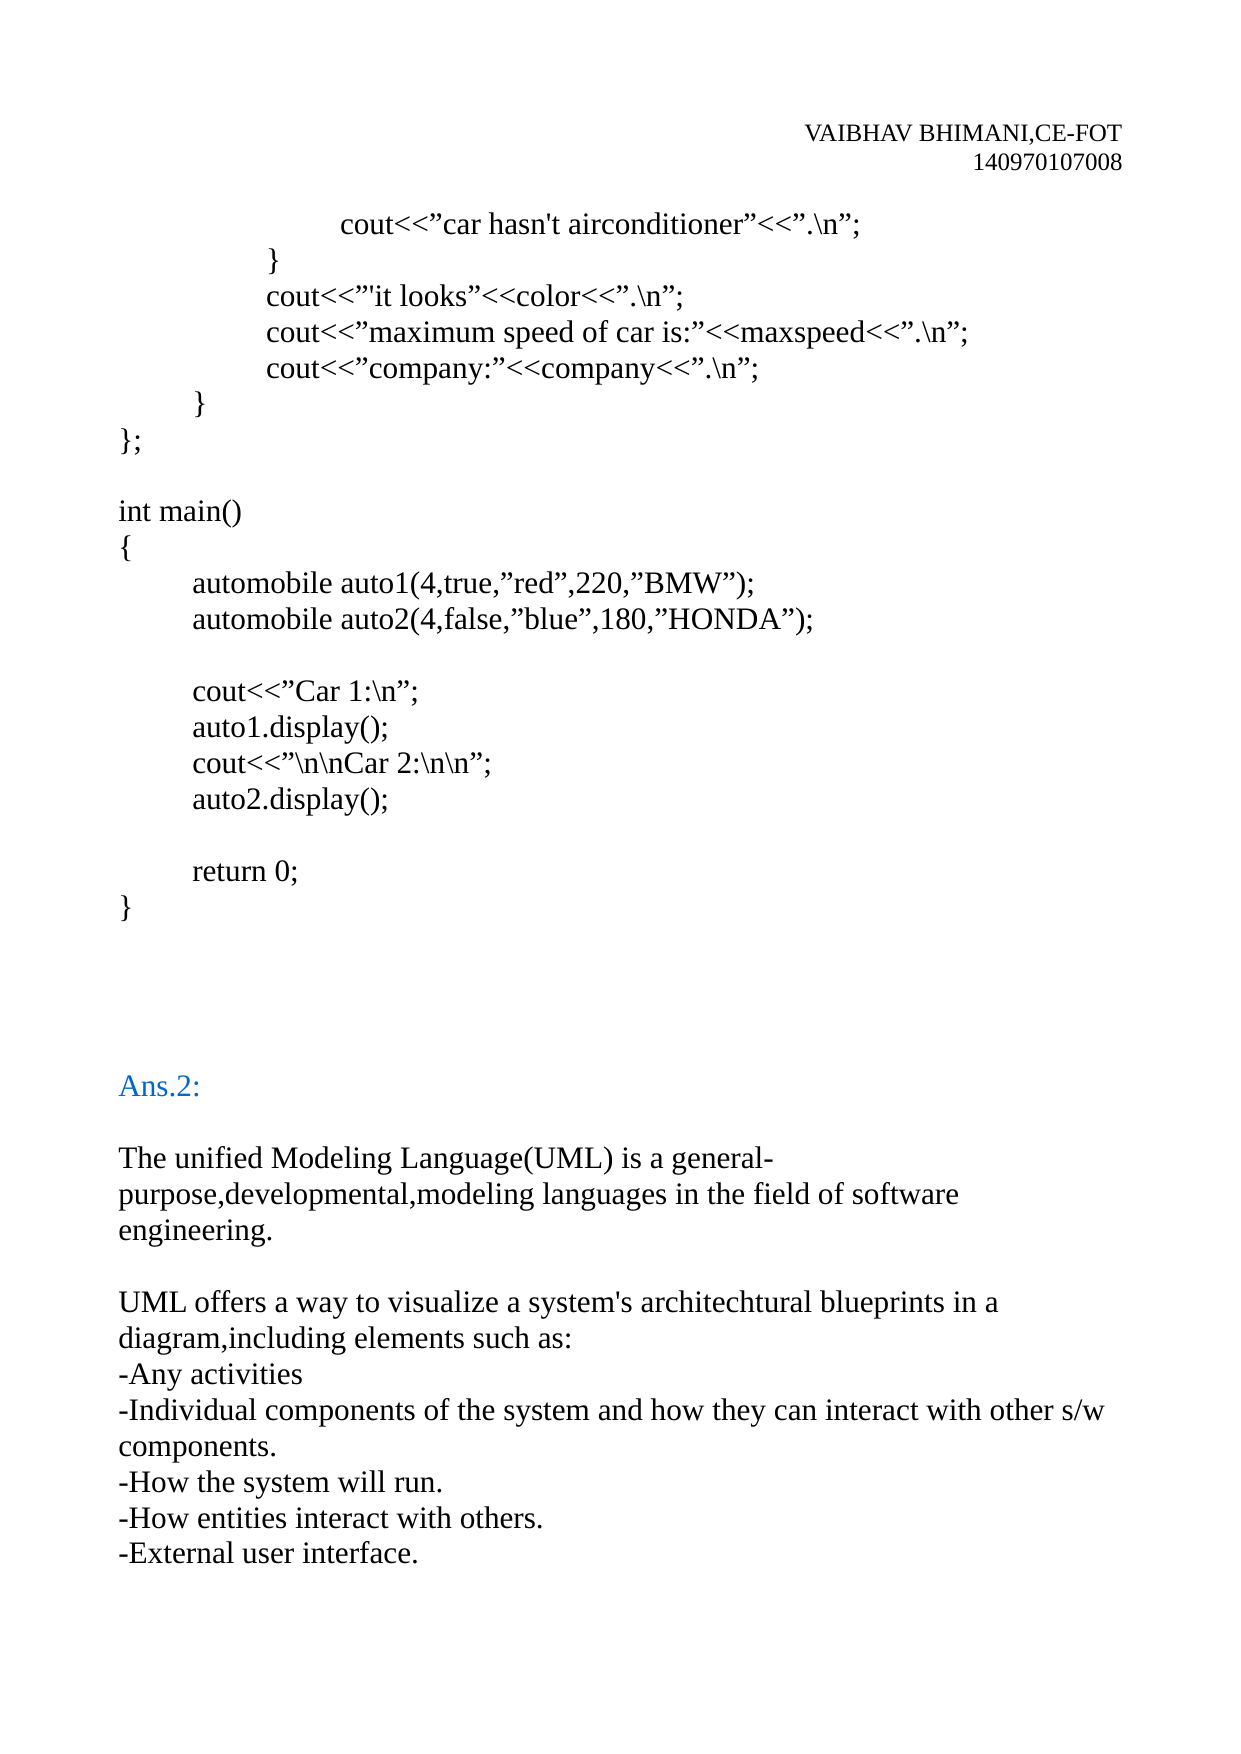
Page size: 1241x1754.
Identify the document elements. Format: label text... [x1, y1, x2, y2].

text cout<<”company:”<<company<<”.\n”; [118, 349, 1122, 385]
text auto1.display(); [118, 708, 1122, 744]
text cout<<”maximum speed of car is:”<<maxspeed<<”.\n”; [118, 313, 1122, 349]
text -How the system will run. [118, 1463, 1122, 1499]
text automobile auto2(4,false,”blue”,180,”HONDA”); [118, 600, 1122, 636]
text Ans.2: [118, 1068, 1122, 1103]
text automobile auto1(4,true,”red”,220,”BMW”); [118, 564, 1122, 600]
text -External user interface. [118, 1535, 1122, 1571]
text -Individual components of the system and how they can interact with other s/w components. [118, 1391, 1122, 1463]
text -How entities interact with others. [118, 1499, 1122, 1535]
text { [118, 528, 1122, 564]
text int main() [118, 493, 1122, 528]
text return 0; [118, 852, 1122, 888]
text cout<<”Car 1:\n”; [118, 672, 1122, 708]
text cout<<”'it looks”<<color<<”.\n”; [118, 277, 1122, 313]
text } [118, 241, 1122, 277]
text The unified Modeling Language(UML) is a general- purpose,developmental,modeling languages in the field of software engineering. [118, 1139, 1122, 1247]
text -Any activities [118, 1355, 1122, 1391]
text cout<<”\n\nCar 2:\n\n”; [118, 744, 1122, 780]
text } [118, 385, 1122, 421]
text } [118, 888, 1122, 924]
text UML offers a way to visualize a system's architechtural blueprints in a diagram,including elements such as: [118, 1283, 1122, 1355]
text auto2.display(); [118, 780, 1122, 816]
text }; [118, 421, 1122, 457]
text cout<<”car hasn't airconditioner”<<”.\n”; [118, 205, 1122, 241]
